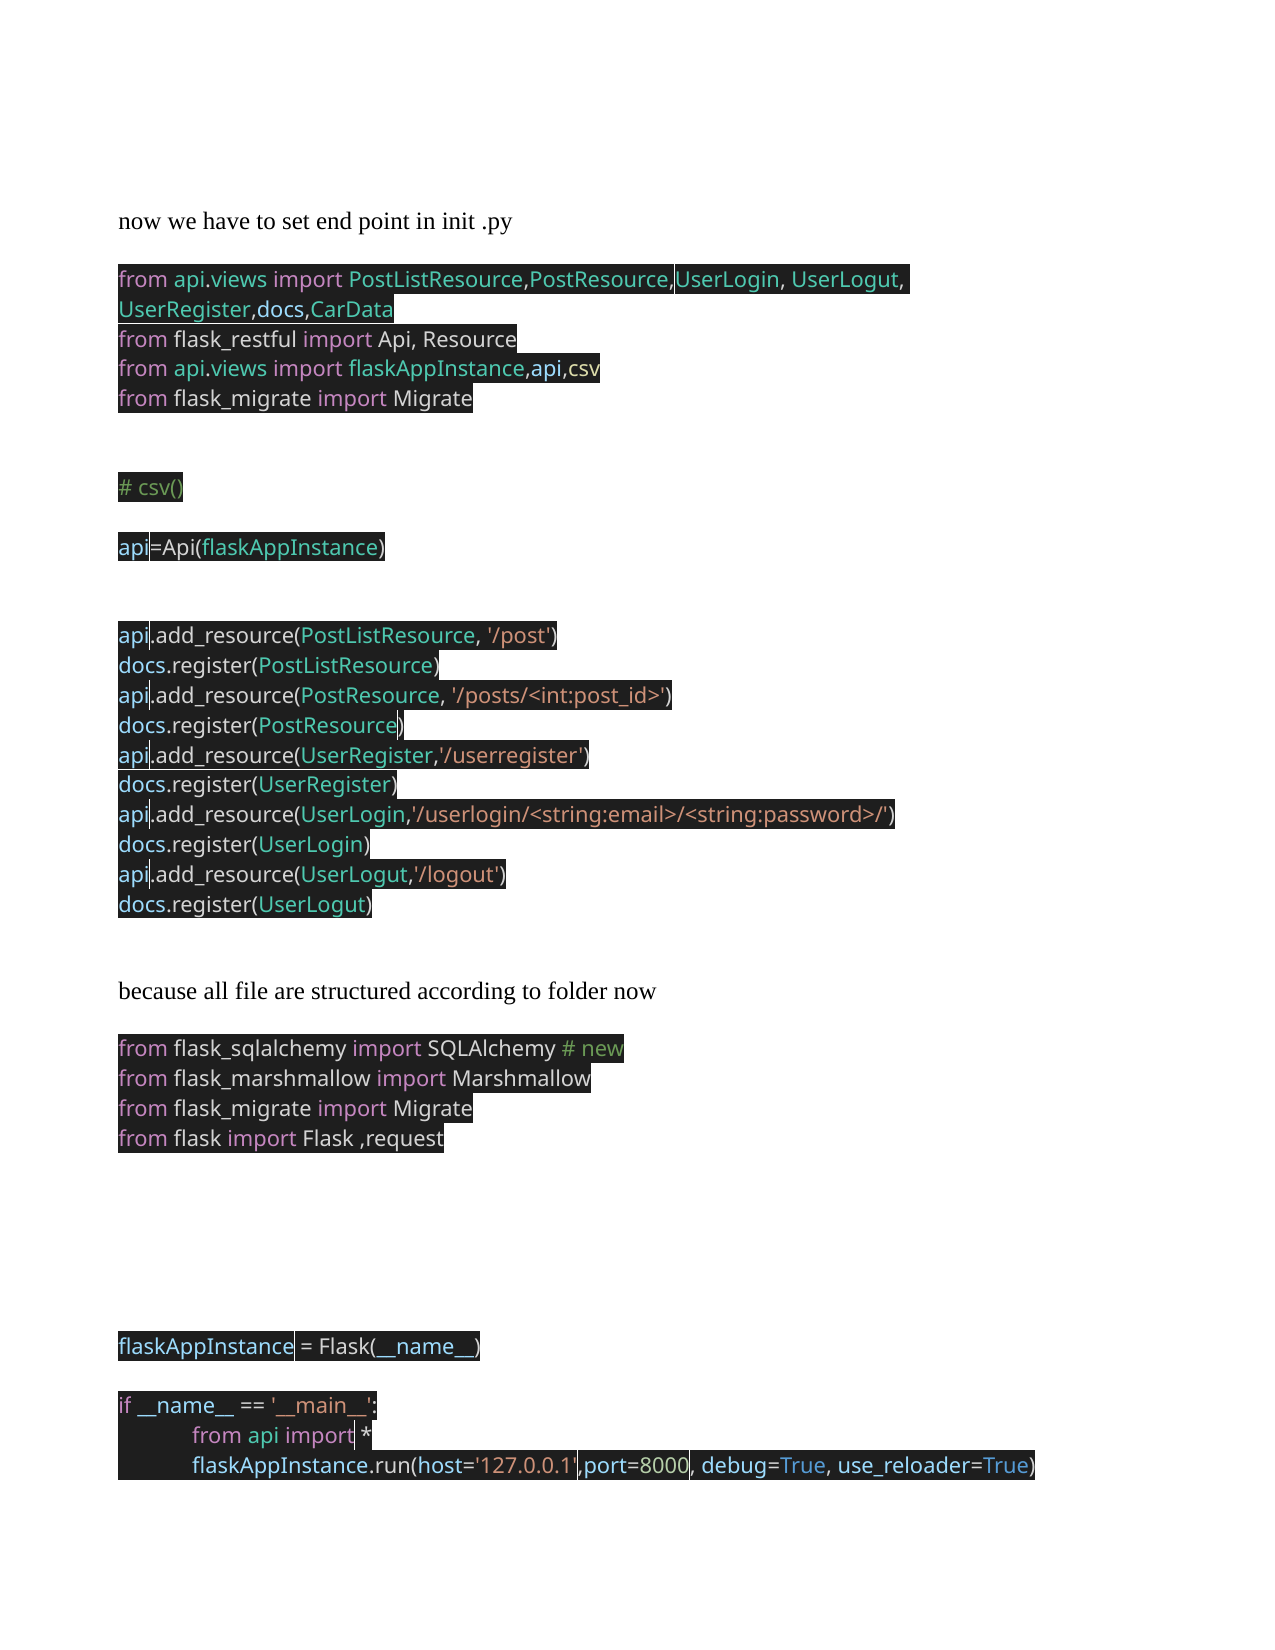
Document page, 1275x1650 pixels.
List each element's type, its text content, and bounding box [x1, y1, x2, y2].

text docs.register(UserLogin) [118, 829, 1157, 859]
text flaskAppInstance = Flask(__name__) [118, 1331, 1157, 1361]
text docs.register(UserRegister) [118, 769, 1157, 799]
text from api import * [118, 1420, 1157, 1450]
text if __name__ == '__main__': [118, 1391, 1157, 1420]
text from flask_sqlalchemy import SQLAlchemy # new [118, 1033, 1157, 1063]
text from api.views import flaskAppInstance,api,csv [118, 353, 1157, 383]
text api.add_resource(UserLogin,'/userlogin/<string:email>/<string:password>/') [118, 799, 1157, 829]
text from api.views import PostListResource,PostResource,UserLogin, UserLogut, UserRegister,docs,CarData [118, 264, 1157, 323]
text from flask_migrate import Migrate [118, 1093, 1157, 1123]
text # csv() [118, 472, 1157, 502]
text from flask import Flask ,request [118, 1123, 1157, 1153]
text from flask_migrate import Migrate [118, 383, 1157, 413]
text docs.register(UserLogut) [118, 889, 1157, 918]
text api.add_resource(PostListResource, '/post') [118, 621, 1157, 650]
text api.add_resource(PostResource, '/posts/<int:post_id>') [118, 680, 1157, 710]
text from flask_restful import Api, Resource [118, 323, 1157, 353]
text flaskAppInstance.run(host='127.0.0.1',port=8000, debug=True, use_reloader=True) [118, 1450, 1157, 1480]
text api=Api(flaskAppInstance) [118, 532, 1157, 561]
text docs.register(PostResource) [118, 710, 1157, 740]
text docs.register(PostListResource) [118, 650, 1157, 680]
text api.add_resource(UserLogut,'/logout') [118, 859, 1157, 889]
text because all file are structured according to folder now [118, 976, 1157, 1005]
text from flask_marshmallow import Marshmallow [118, 1063, 1157, 1093]
text now we have to set end point in init .py [118, 206, 1157, 235]
text api.add_resource(UserRegister,'/userregister') [118, 740, 1157, 769]
